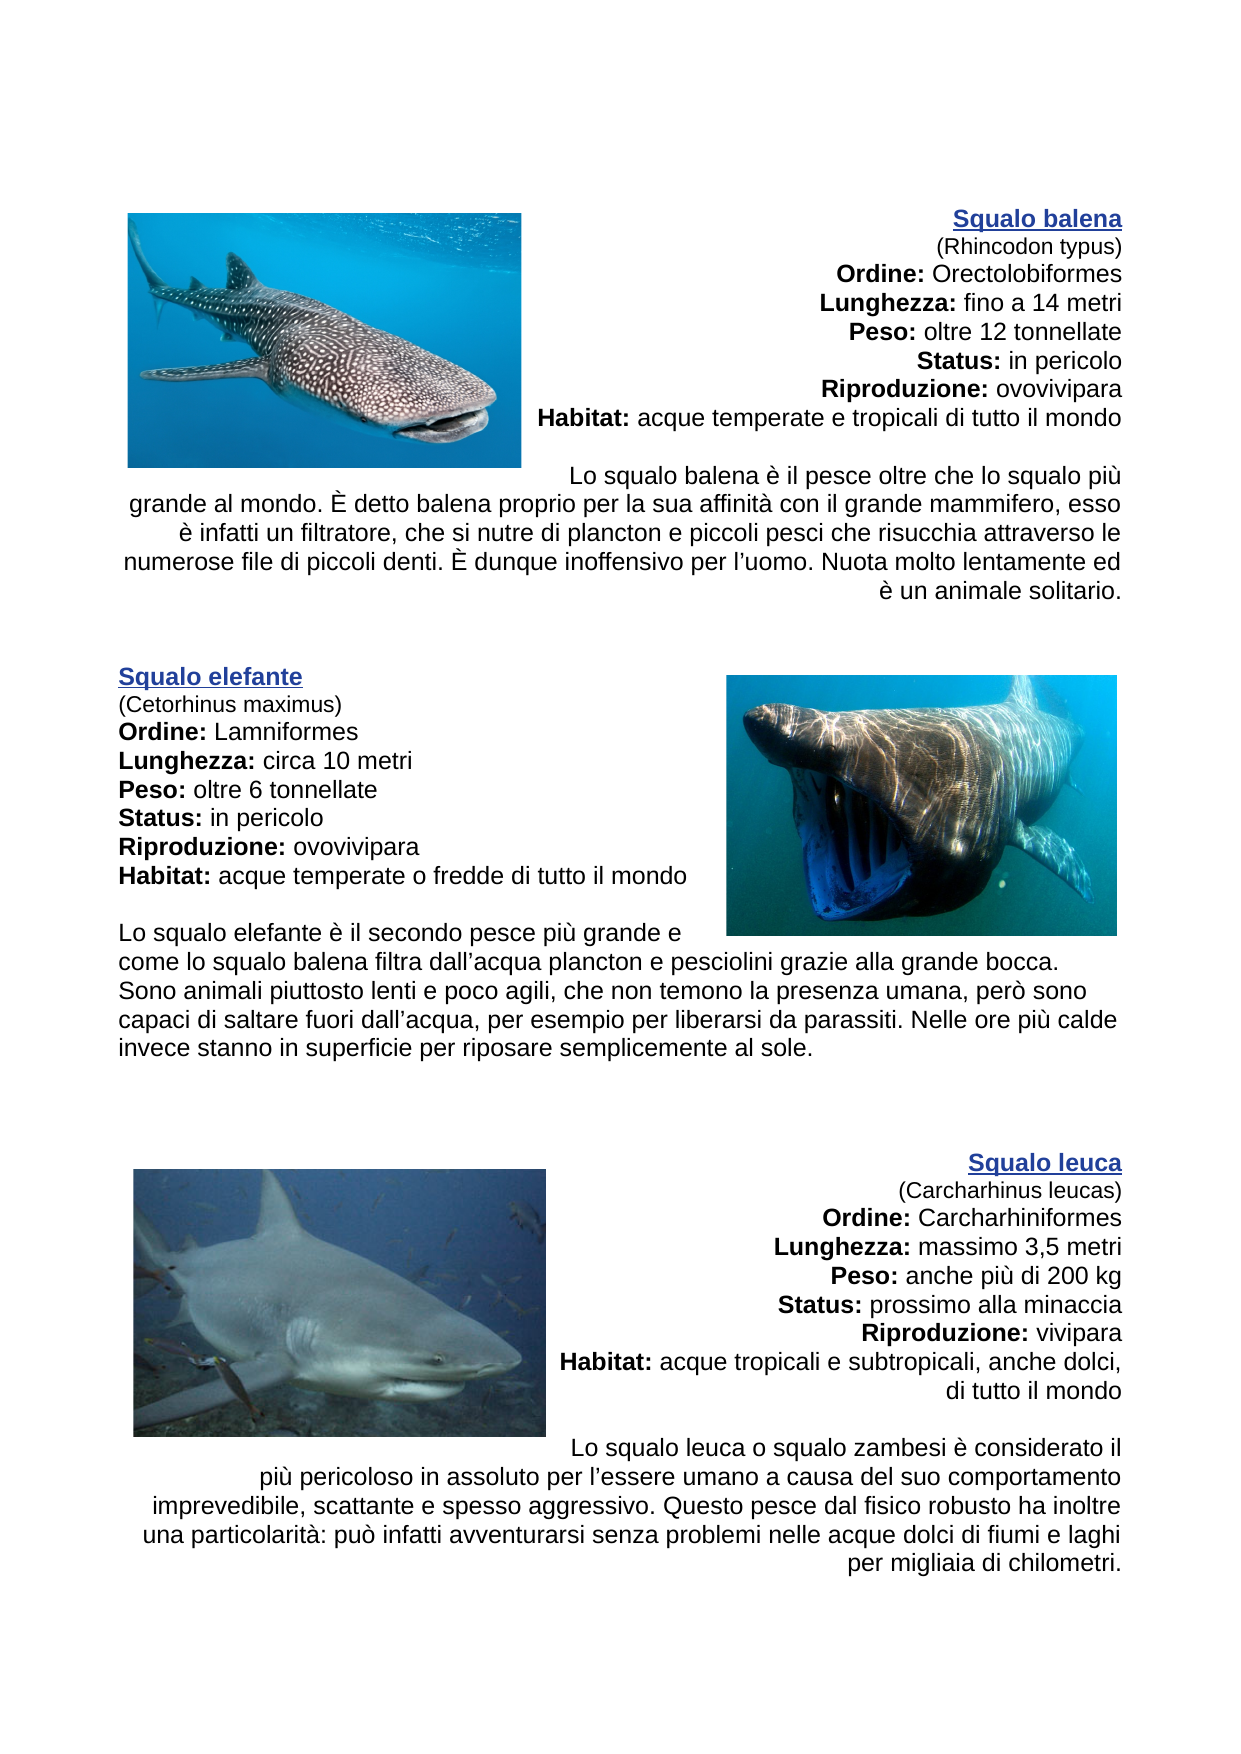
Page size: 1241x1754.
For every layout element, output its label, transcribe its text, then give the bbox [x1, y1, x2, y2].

text (Rhincodon typus) [522, 233, 1122, 259]
text Lunghezza: massimo 3,5 metri [546, 1232, 1122, 1261]
text Lo squalo elefante è il secondo pesce più grande e come lo squalo balena filtra dall’acqua plancton e pesciolini grazie alla grande bocca. Sono animali piuttosto lenti e poco agili, che non temono la presenza umana, però sono capaci di saltare fuori dall’acqua, per esempio per liberarsi da parassiti. Nelle ore più calde invece stanno in superficie per riposare semplicemente al sole. [118, 918, 1122, 1062]
text Squalo leuca [118, 1148, 1122, 1177]
text Habitat: acque tropicali e subtropicali, anche dolci, di tutto il mondo [546, 1347, 1122, 1405]
text Status: prossimo alla minaccia [546, 1290, 1122, 1318]
text Riproduzione: ovovivipara [522, 374, 1122, 403]
text (Cetorhinus maximus) [118, 691, 726, 717]
text (Carcharhinus leucas) [546, 1177, 1122, 1203]
text Riproduzione: ovovivipara [118, 832, 726, 861]
text Habitat: acque temperate o fredde di tutto il mondo [118, 861, 726, 889]
text Habitat: acque temperate e tropicali di tutto il mondo [522, 403, 1122, 432]
text Ordine: Carcharhiniformes [546, 1203, 1122, 1232]
text Status: in pericolo [118, 803, 726, 832]
text Peso: oltre 6 tonnellate [118, 774, 726, 803]
text Squalo balena [118, 204, 1122, 233]
text Lo squalo leuca o squalo zambesi è considerato il più pericoloso in assoluto per l’essere umano a causa del suo comportamento imprevedibile, scattante e spesso aggressivo. Questo pesce dal fisico robusto ha inoltre una particolarità: può infatti avventurarsi senza problemi nelle acque dolci di fiumi e laghi per migliaia di chilometri. [118, 1433, 1122, 1577]
text Peso: anche più di 200 kg [546, 1261, 1122, 1290]
text Peso: oltre 12 tonnellate [522, 317, 1122, 346]
text Riproduzione: vivipara [546, 1318, 1122, 1347]
text Squalo elefante [118, 662, 1122, 691]
text Lunghezza: fino a 14 metri [522, 288, 1122, 317]
text Lo squalo balena è il pesce oltre che lo squalo più grande al mondo. È detto balena proprio per la sua affinità con il grande mammifero, esso è infatti un filtratore, che si nutre di plancton e piccoli pesci che risucchia attraverso le numerose file di piccoli denti. È dunque inoffensivo per l’uomo. Nuota molto lentamente ed è un animale solitario. [118, 461, 1122, 604]
text Lunghezza: circa 10 metri [118, 746, 726, 774]
text Ordine: Lamniformes [118, 717, 726, 746]
text Ordine: Orectolobiformes [522, 259, 1122, 288]
text Status: in pericolo [522, 346, 1122, 374]
